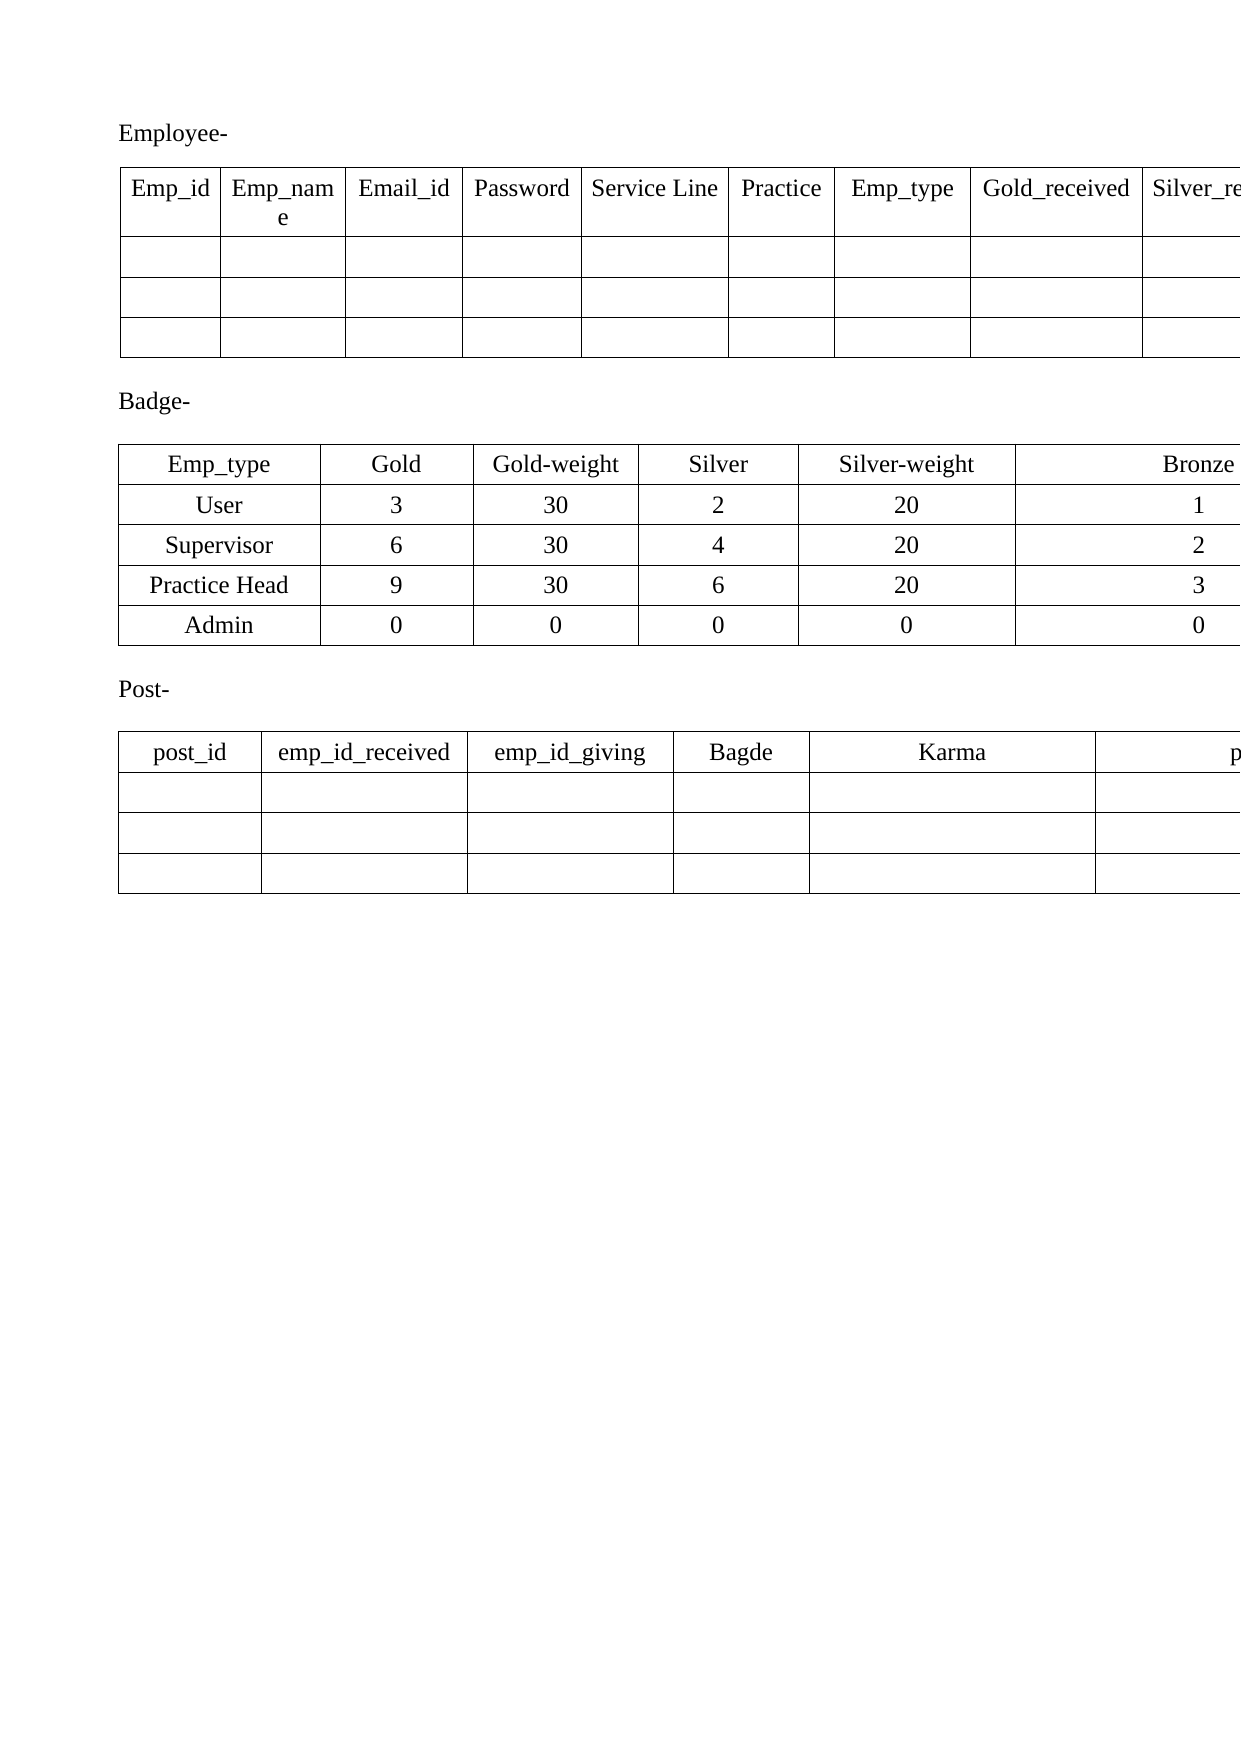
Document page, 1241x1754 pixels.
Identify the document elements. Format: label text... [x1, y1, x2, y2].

table_cell [463, 278, 581, 317]
table_cell 30 [474, 525, 638, 564]
table_cell [674, 854, 809, 893]
table_cell [1143, 318, 1240, 357]
table_cell [729, 318, 834, 357]
table_cell [346, 237, 462, 277]
table_header emp_id_received [262, 732, 467, 772]
table_header Karma [810, 732, 1095, 772]
table_cell [835, 278, 970, 317]
table_cell [810, 813, 1095, 852]
table_header Silver-weight [799, 445, 1015, 484]
table_cell [262, 813, 467, 852]
table_cell [1143, 237, 1240, 277]
table_header Practice [729, 168, 834, 236]
table_cell 1 [1016, 485, 1240, 524]
table_cell [835, 318, 970, 357]
table_header Emp_type [119, 445, 320, 484]
table_cell [1096, 813, 1240, 852]
table_cell [119, 854, 261, 893]
table_cell Supervisor [119, 525, 320, 564]
table_cell 3 [321, 485, 473, 524]
table_cell 6 [639, 566, 798, 605]
table_cell 4 [639, 525, 798, 564]
table_cell Admin [119, 606, 320, 645]
table_cell 2 [1016, 525, 1240, 564]
table_cell Practice Head [119, 566, 320, 605]
table_cell [674, 773, 809, 812]
table_header Silver_received [1143, 168, 1240, 236]
table_cell 20 [799, 485, 1015, 524]
table_cell [121, 237, 220, 277]
table_cell 30 [474, 485, 638, 524]
table_header Emp_id [121, 168, 220, 236]
table_cell [582, 237, 728, 277]
table_cell [810, 854, 1095, 893]
table_header Bronze [1016, 445, 1240, 484]
table_cell [468, 773, 673, 812]
table_cell 9 [321, 566, 473, 605]
text Employee- [118, 118, 1122, 147]
table_cell 0 [1016, 606, 1240, 645]
table_header Service Line [582, 168, 728, 236]
table_cell [971, 318, 1142, 357]
table_cell [582, 278, 728, 317]
table_header Gold_received [971, 168, 1142, 236]
table_header Gold [321, 445, 473, 484]
table_cell 20 [799, 566, 1015, 605]
table_cell 0 [474, 606, 638, 645]
table_cell [971, 237, 1142, 277]
table_cell User [119, 485, 320, 524]
table_cell [729, 278, 834, 317]
text Badge- [118, 386, 1122, 415]
table_header Silver [639, 445, 798, 484]
table_cell [1096, 773, 1240, 812]
table_cell [262, 854, 467, 893]
table_cell [121, 278, 220, 317]
table_cell 20 [799, 525, 1015, 564]
table_cell [346, 278, 462, 317]
table_header Password [463, 168, 581, 236]
table_header Emp_type [835, 168, 970, 236]
table_cell [1096, 854, 1240, 893]
table_header Bagde [674, 732, 809, 772]
table_cell [468, 813, 673, 852]
table_header Emp_name [221, 168, 345, 236]
table_cell [463, 318, 581, 357]
table_header emp_id_giving [468, 732, 673, 772]
table_cell 0 [321, 606, 473, 645]
table_cell [729, 237, 834, 277]
table_header post_description [1096, 732, 1240, 772]
table_cell [463, 237, 581, 277]
table_cell [468, 854, 673, 893]
table_cell 2 [639, 485, 798, 524]
table_cell 6 [321, 525, 473, 564]
table_cell 30 [474, 566, 638, 605]
table_header Email_id [346, 168, 462, 236]
table_cell [221, 237, 345, 277]
table_cell 0 [639, 606, 798, 645]
table_cell [262, 773, 467, 812]
table_cell [674, 813, 809, 852]
table_cell [346, 318, 462, 357]
table_cell [582, 318, 728, 357]
table_cell [810, 773, 1095, 812]
table_cell [971, 278, 1142, 317]
table_cell [119, 813, 261, 852]
table_cell 3 [1016, 566, 1240, 605]
table_header Gold-weight [474, 445, 638, 484]
table_cell [1143, 278, 1240, 317]
table_cell [121, 318, 220, 357]
table_cell [835, 237, 970, 277]
table_cell 0 [799, 606, 1015, 645]
table_cell [221, 318, 345, 357]
table_cell [221, 278, 345, 317]
table_cell [119, 773, 261, 812]
text Post- [118, 674, 1122, 703]
table_header post_id [119, 732, 261, 772]
